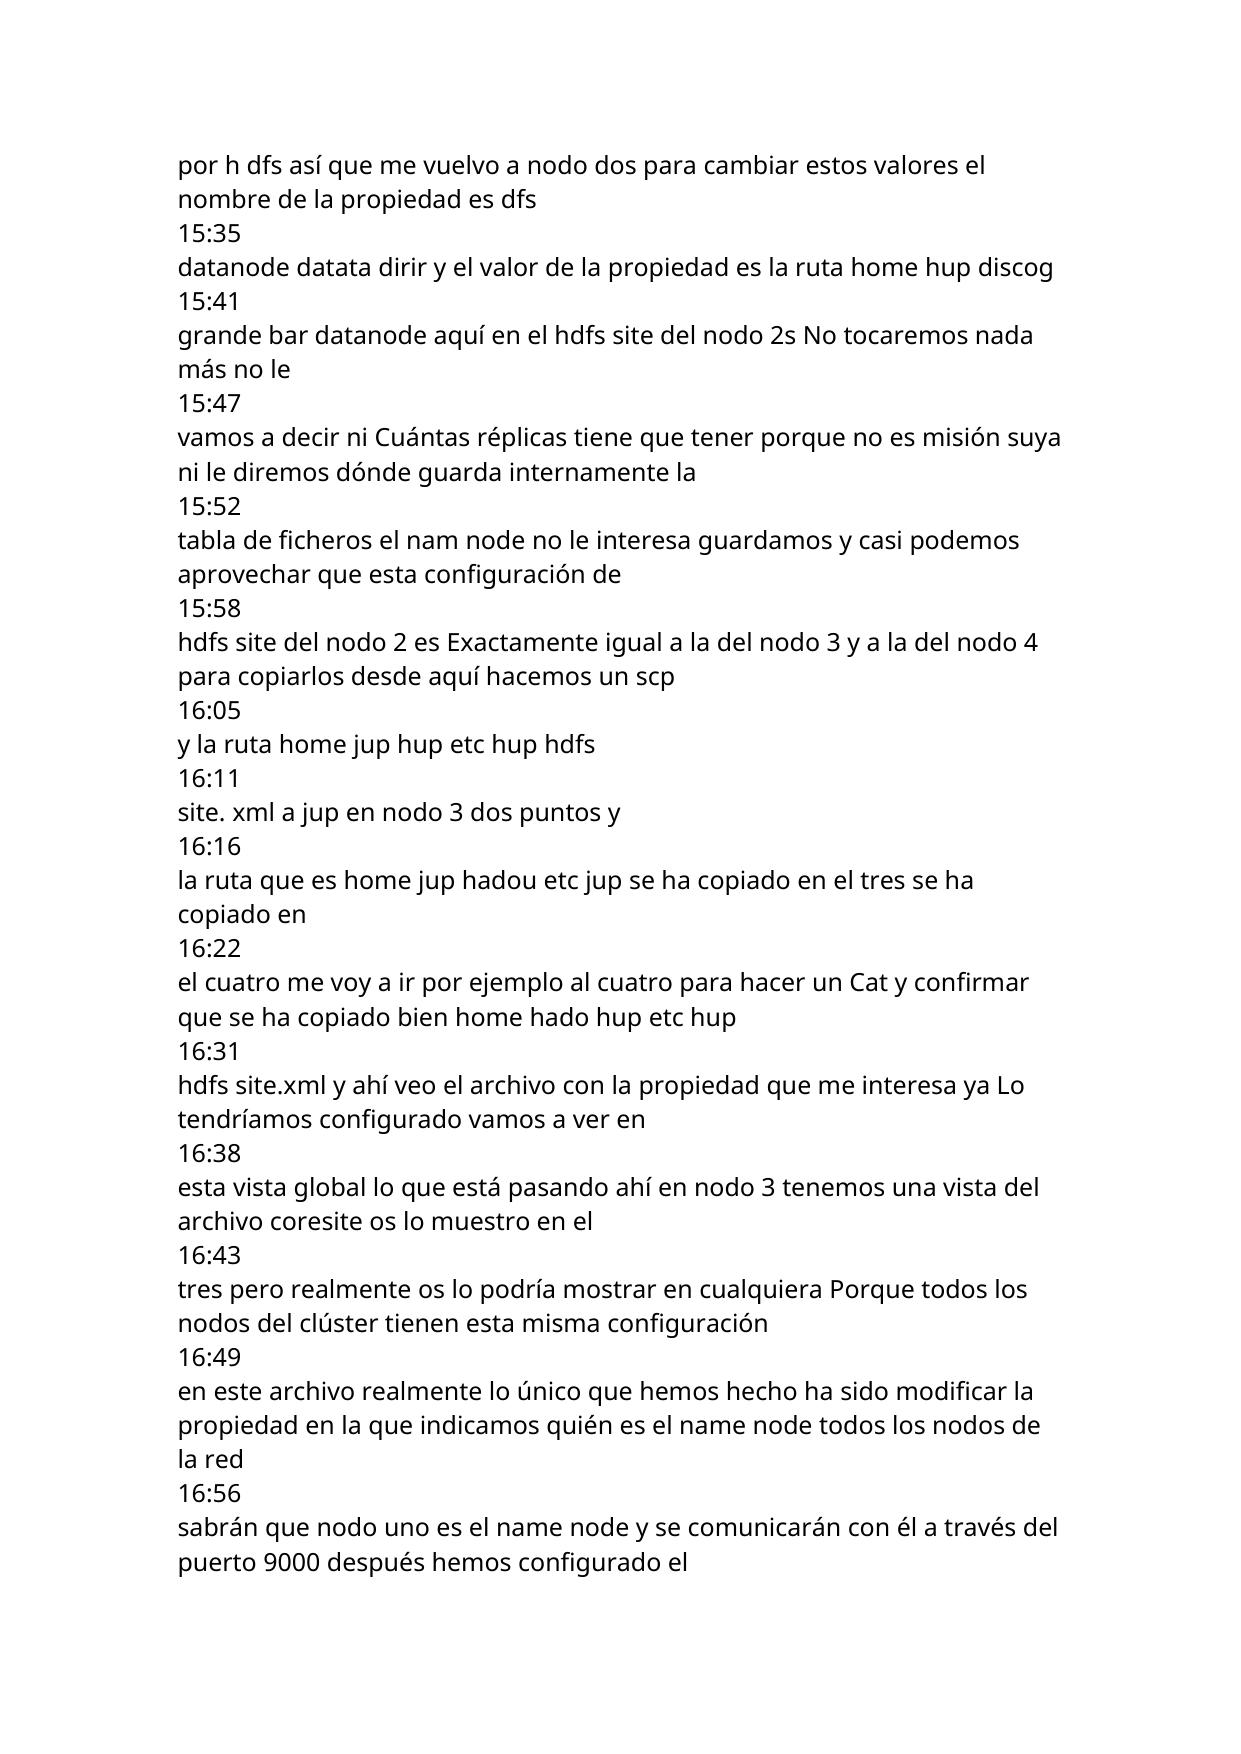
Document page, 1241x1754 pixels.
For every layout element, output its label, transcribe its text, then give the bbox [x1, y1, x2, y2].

text 16:22 [177, 931, 1063, 965]
text sabrán que nodo uno es el name node y se comunicarán con él a través del puerto 9000 después hemos configurado el [177, 1510, 1063, 1578]
text la ruta que es home jup hadou etc jup se ha copiado en el tres se ha copiado en [177, 863, 1063, 931]
text por h dfs así que me vuelvo a nodo dos para cambiar estos valores el nombre de la propiedad es dfs [177, 148, 1063, 216]
text el cuatro me voy a ir por ejemplo al cuatro para hacer un Cat y confirmar que se ha copiado bien home hado hup etc hup [177, 965, 1063, 1033]
text en este archivo realmente lo único que hemos hecho ha sido modificar la propiedad en la que indicamos quién es el name node todos los nodos de la red [177, 1374, 1063, 1476]
text 16:31 [177, 1033, 1063, 1067]
text 16:49 [177, 1340, 1063, 1374]
text 15:58 [177, 590, 1063, 624]
text 15:35 [177, 216, 1063, 250]
text 15:52 [177, 488, 1063, 522]
text vamos a decir ni Cuántas réplicas tiene que tener porque no es misión suya ni le diremos dónde guarda internamente la [177, 420, 1063, 488]
text tres pero realmente os lo podría mostrar en cualquiera Porque todos los nodos del clúster tienen esta misma configuración [177, 1272, 1063, 1340]
text hdfs site.xml y ahí veo el archivo con la propiedad que me interesa ya Lo tendríamos configurado vamos a ver en [177, 1067, 1063, 1135]
text 16:43 [177, 1238, 1063, 1272]
text y la ruta home jup hup etc hup hdfs [177, 727, 1063, 761]
text tabla de ficheros el nam node no le interesa guardamos y casi podemos aprovechar que esta configuración de [177, 522, 1063, 590]
text hdfs site del nodo 2 es Exactamente igual a la del nodo 3 y a la del nodo 4 para copiarlos desde aquí hacemos un scp [177, 624, 1063, 693]
text 16:38 [177, 1135, 1063, 1169]
text 15:41 [177, 284, 1063, 318]
text grande bar datanode aquí en el hdfs site del nodo 2s No tocaremos nada más no le [177, 318, 1063, 386]
text 16:05 [177, 693, 1063, 727]
text 15:47 [177, 386, 1063, 420]
text 16:11 [177, 761, 1063, 795]
text datanode datata dirir y el valor de la propiedad es la ruta home hup discog [177, 250, 1063, 284]
text esta vista global lo que está pasando ahí en nodo 3 tenemos una vista del archivo coresite os lo muestro en el [177, 1169, 1063, 1238]
text 16:16 [177, 829, 1063, 863]
text site. xml a jup en nodo 3 dos puntos y [177, 795, 1063, 829]
text 16:56 [177, 1476, 1063, 1510]
